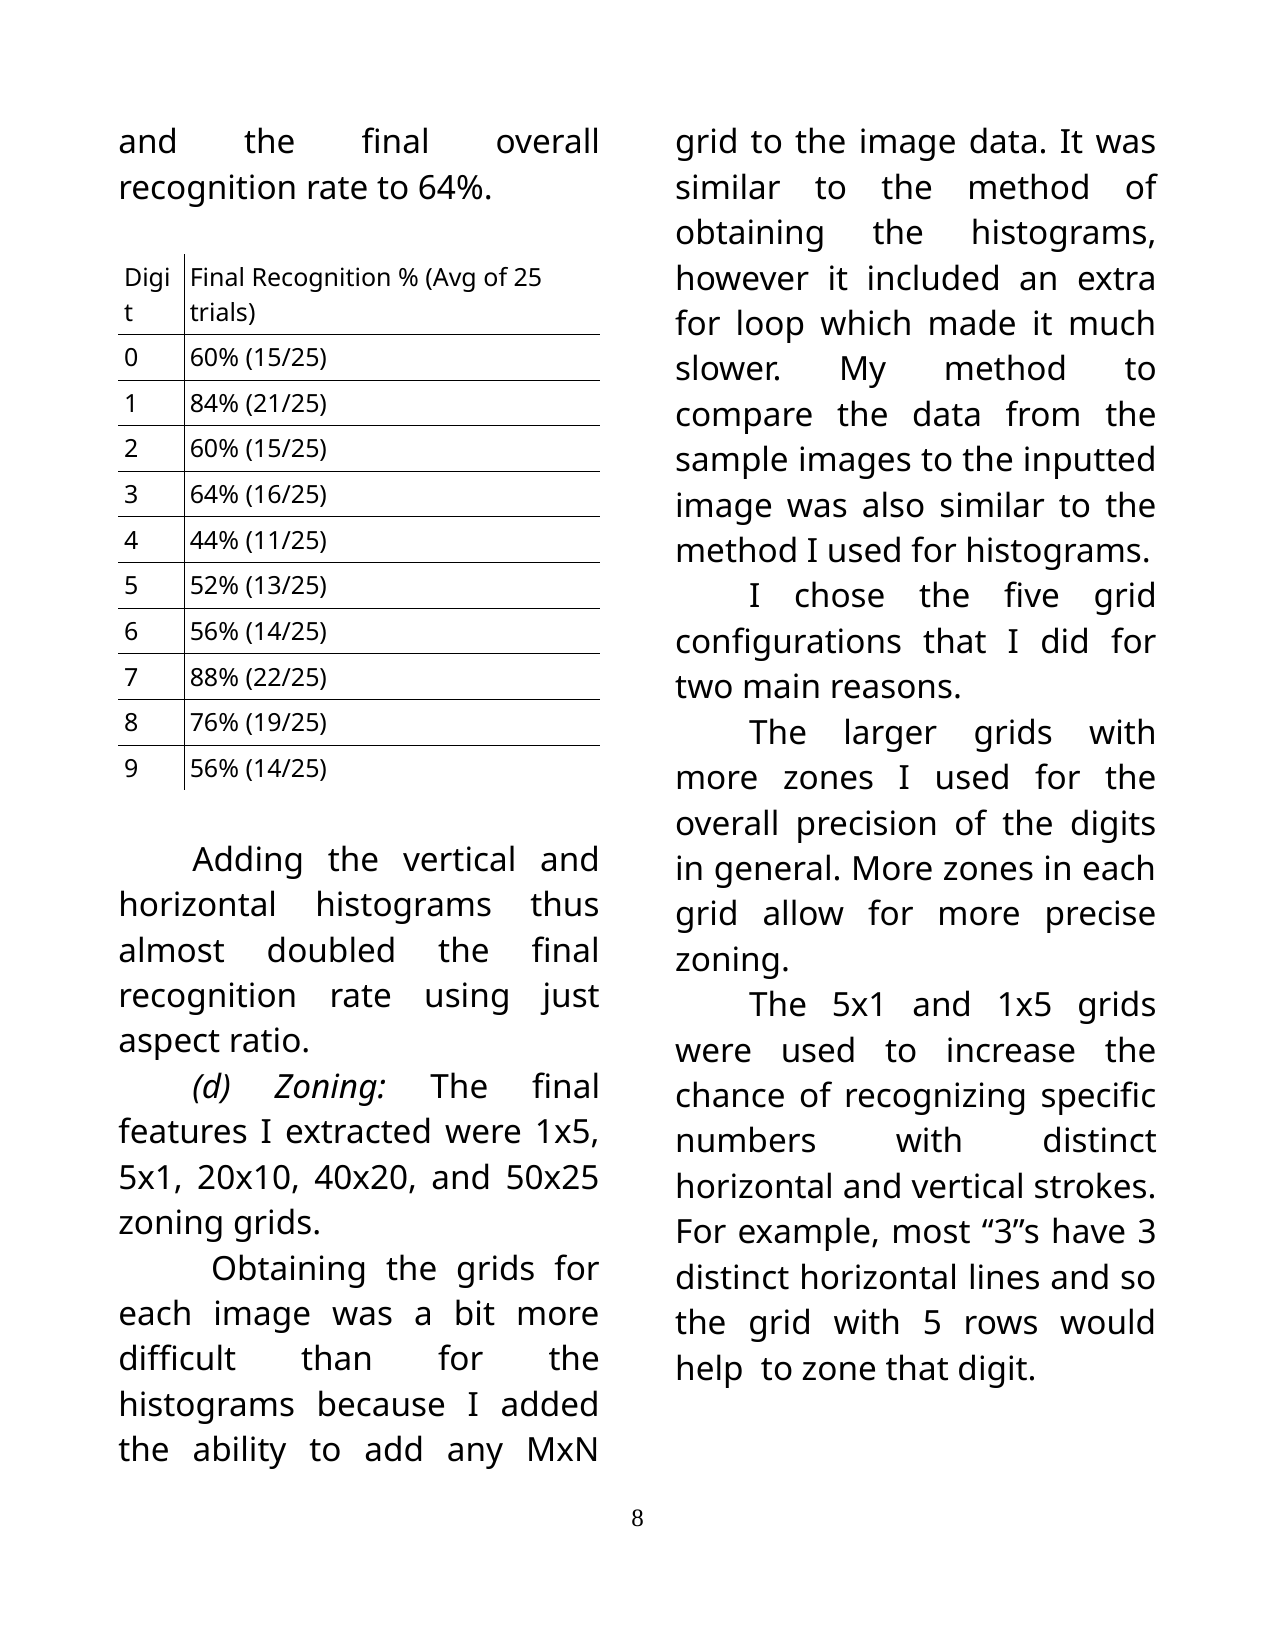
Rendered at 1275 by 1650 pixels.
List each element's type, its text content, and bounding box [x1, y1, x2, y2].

table_cell 8 [118, 700, 184, 744]
table_header Final Recognition % (Avg of 25 trials) [185, 254, 600, 334]
text Obtaining the grids for each image was a bit more difficult than for the histograms because I added the ability to add any MxN [118, 1244, 600, 1471]
table_cell 9 [118, 746, 184, 790]
table_cell 88% (22/25) [185, 654, 600, 699]
table_cell 64% (16/25) [185, 472, 600, 516]
table_cell 60% (15/25) [185, 335, 600, 379]
table_cell 56% (14/25) [185, 746, 600, 790]
table_cell 6 [118, 609, 184, 653]
table_cell 1 [118, 381, 184, 425]
table_cell 56% (14/25) [185, 609, 600, 653]
table_cell 3 [118, 472, 184, 516]
text (d) Zoning: The final features I extracted were 1x5, 5x1, 20x10, 40x20, and 50x25 zoning grids. [118, 1063, 600, 1244]
table_cell 44% (11/25) [185, 517, 600, 562]
table_cell 5 [118, 563, 184, 608]
table_cell 84% (21/25) [185, 381, 600, 425]
text I chose the five grid configurations that I did for two main reasons. [675, 572, 1157, 708]
table_cell 76% (19/25) [185, 700, 600, 744]
table_cell 52% (13/25) [185, 563, 600, 608]
table_header Digit [118, 254, 184, 334]
text and the final overall recognition rate to 64%. [118, 118, 600, 209]
table_cell 2 [118, 426, 184, 471]
text The larger grids with more zones I used for the overall precision of the digits in general. More zones in each grid allow for more precise zoning. [675, 708, 1157, 981]
text grid to the image data. It was similar to the method of obtaining the histograms, however it included an extra for loop which made it much slower. My method to compare the data from the sample images to the inputted image was also similar to the method I used for histograms. [675, 118, 1157, 572]
table_cell 60% (15/25) [185, 426, 600, 471]
table_cell 4 [118, 517, 184, 562]
table_cell 7 [118, 654, 184, 699]
table_cell 0 [118, 335, 184, 379]
text The 5x1 and 1x5 grids were used to increase the chance of recognizing specific numbers with distinct horizontal and vertical strokes. For example, most “3”s have 3 distinct horizontal lines and so the grid with 5 rows would help to zone that digit. [675, 981, 1157, 1390]
text Adding the vertical and horizontal histograms thus almost doubled the final recognition rate using just aspect ratio. [118, 836, 600, 1063]
